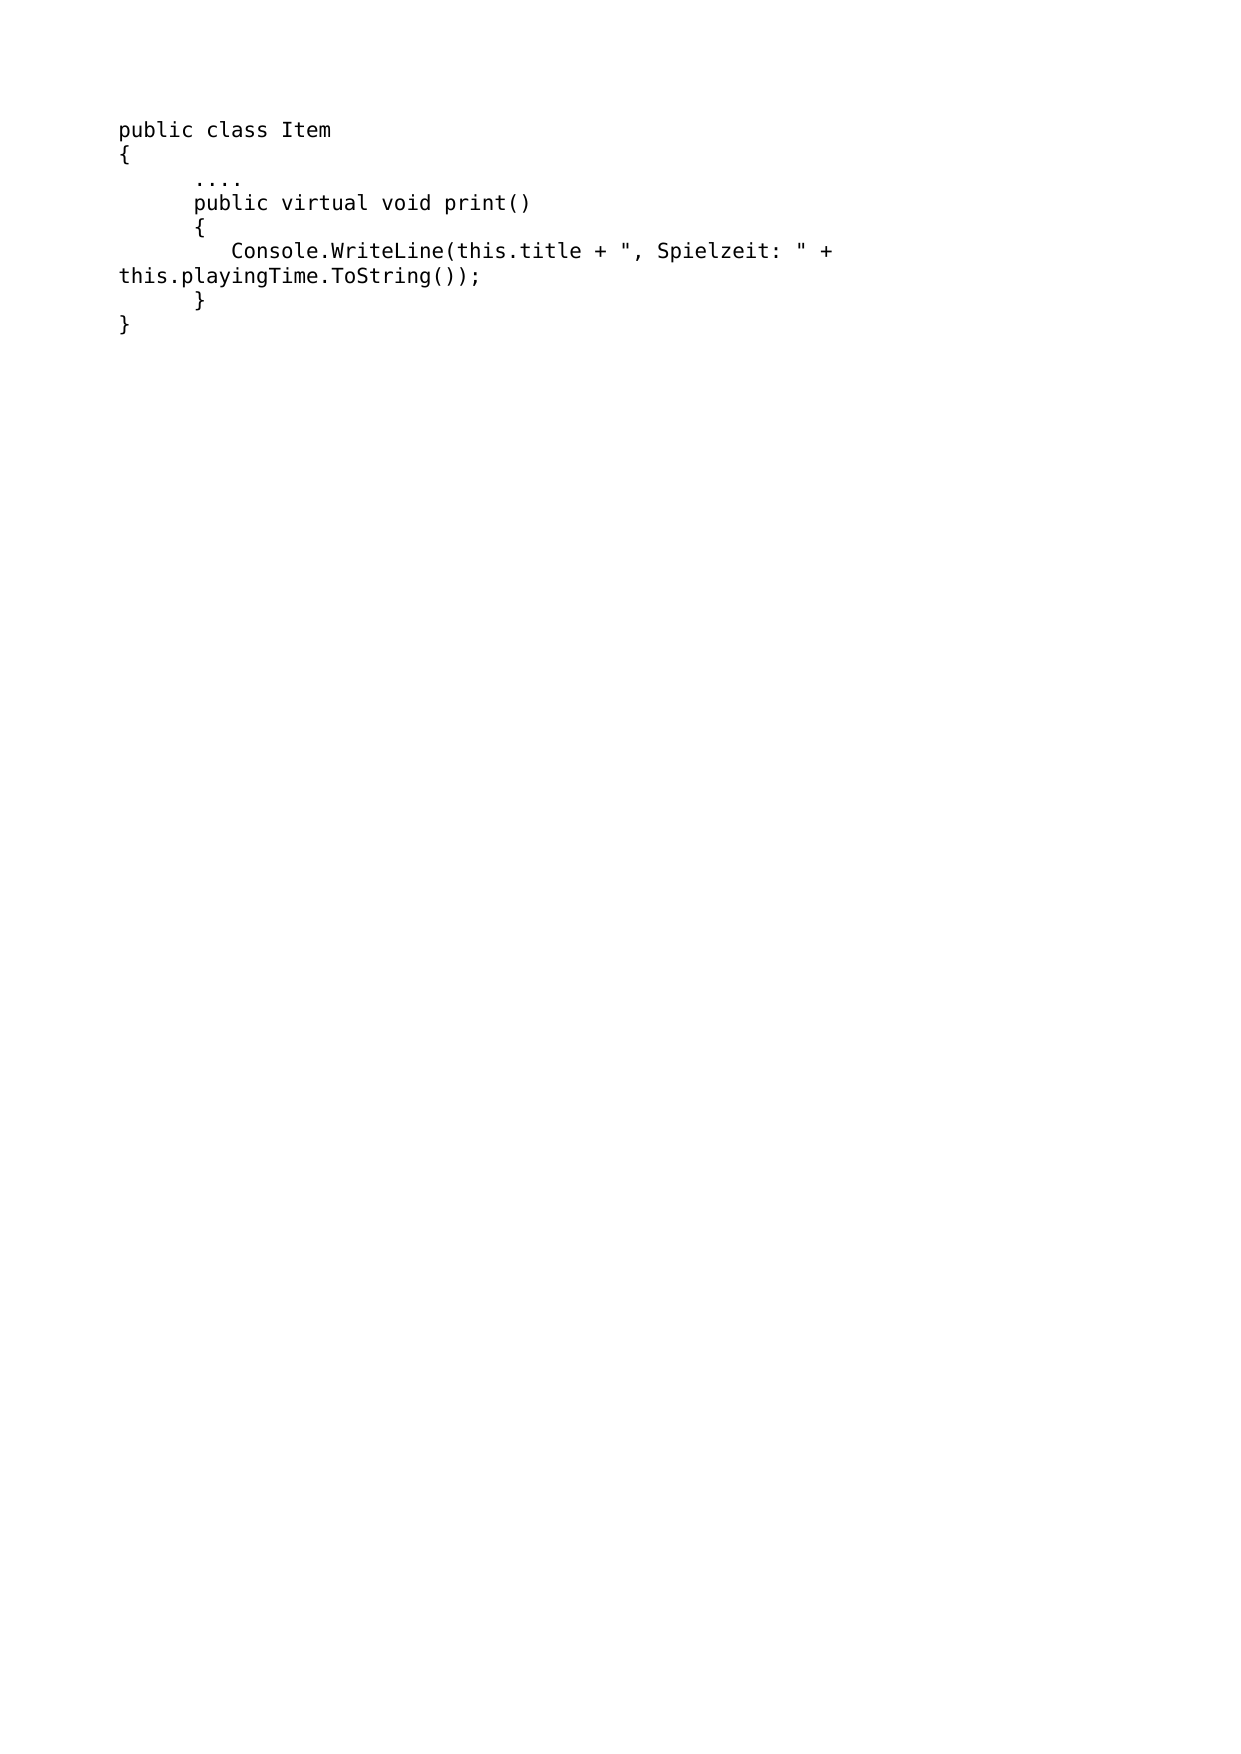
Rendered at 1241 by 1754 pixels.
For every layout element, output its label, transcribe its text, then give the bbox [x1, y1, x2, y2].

text public class Item { .... public virtual void print() { Console.WriteLine(this.title + ", Spielzeit: " + this.playingTime.ToString()); } } [118, 118, 1122, 361]
